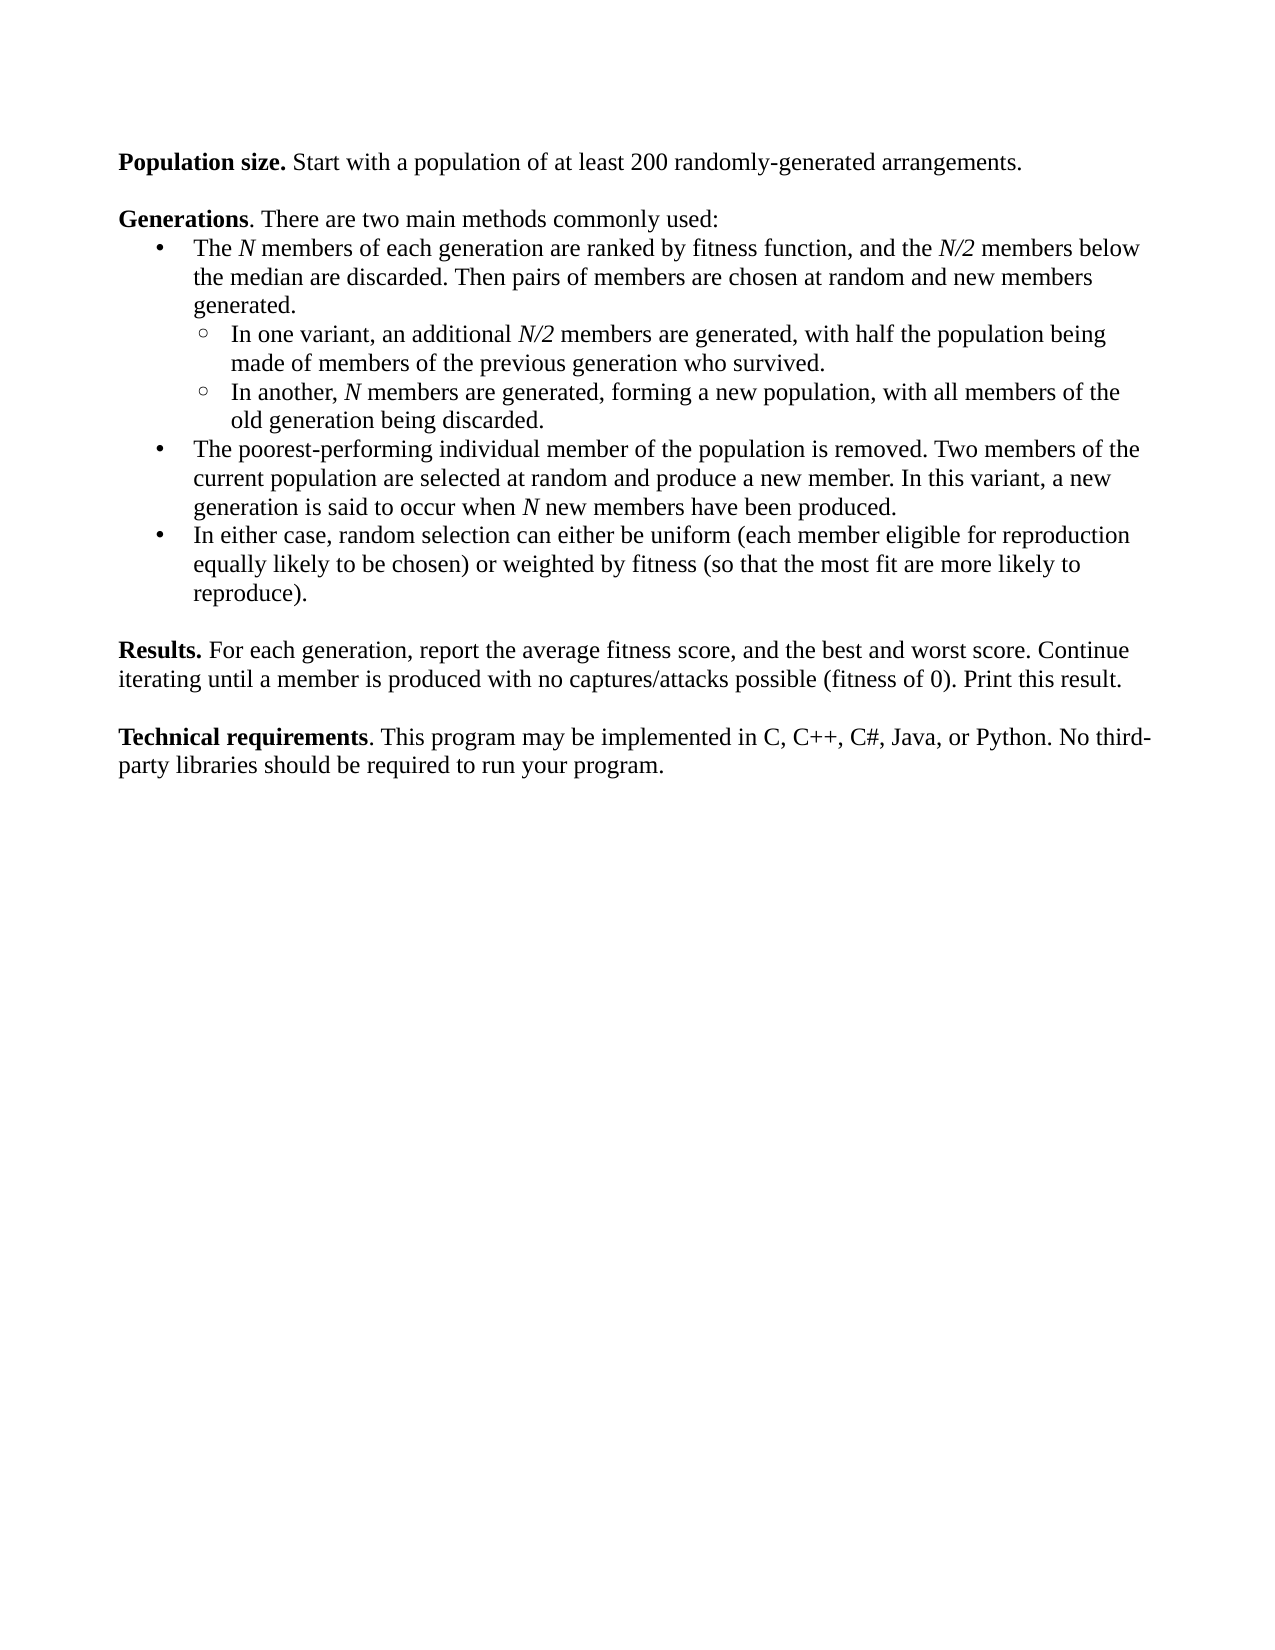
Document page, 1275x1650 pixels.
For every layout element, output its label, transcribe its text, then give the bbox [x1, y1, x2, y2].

list In either case, random selection can either be uniform (each member eligible for reproduction equally likely to be chosen) or weighted by fitness (so that the most fit are more likely to reproduce). [156, 521, 1157, 607]
text Technical requirements. This program may be implemented in C, C++, C#, Java, or Python. No third-party libraries should be required to run your program. [118, 722, 1157, 779]
list The N members of each generation are ranked by fitness function, and the N/2 members below the median are discarded. Then pairs of members are chosen at random and new members generated. [156, 233, 1157, 319]
list In another, N members are generated, forming a new population, with all members of the old generation being discarded. [193, 377, 1157, 434]
text Results. For each generation, report the average fitness score, and the best and worst score. Continue iterating until a member is produced with no captures/attacks possible (fitness of 0). Print this result. [118, 636, 1157, 693]
list In one variant, an additional N/2 members are generated, with half the population being made of members of the previous generation who survived. [193, 319, 1157, 377]
text Generations. There are two main methods commonly used: [118, 204, 1157, 233]
list The poorest-performing individual member of the population is removed. Two members of the current population are selected at random and produce a new member. In this variant, a new generation is said to occur when N new members have been produced. [156, 434, 1157, 521]
text Population size. Start with a population of at least 200 randomly-generated arrangements. [118, 147, 1157, 176]
